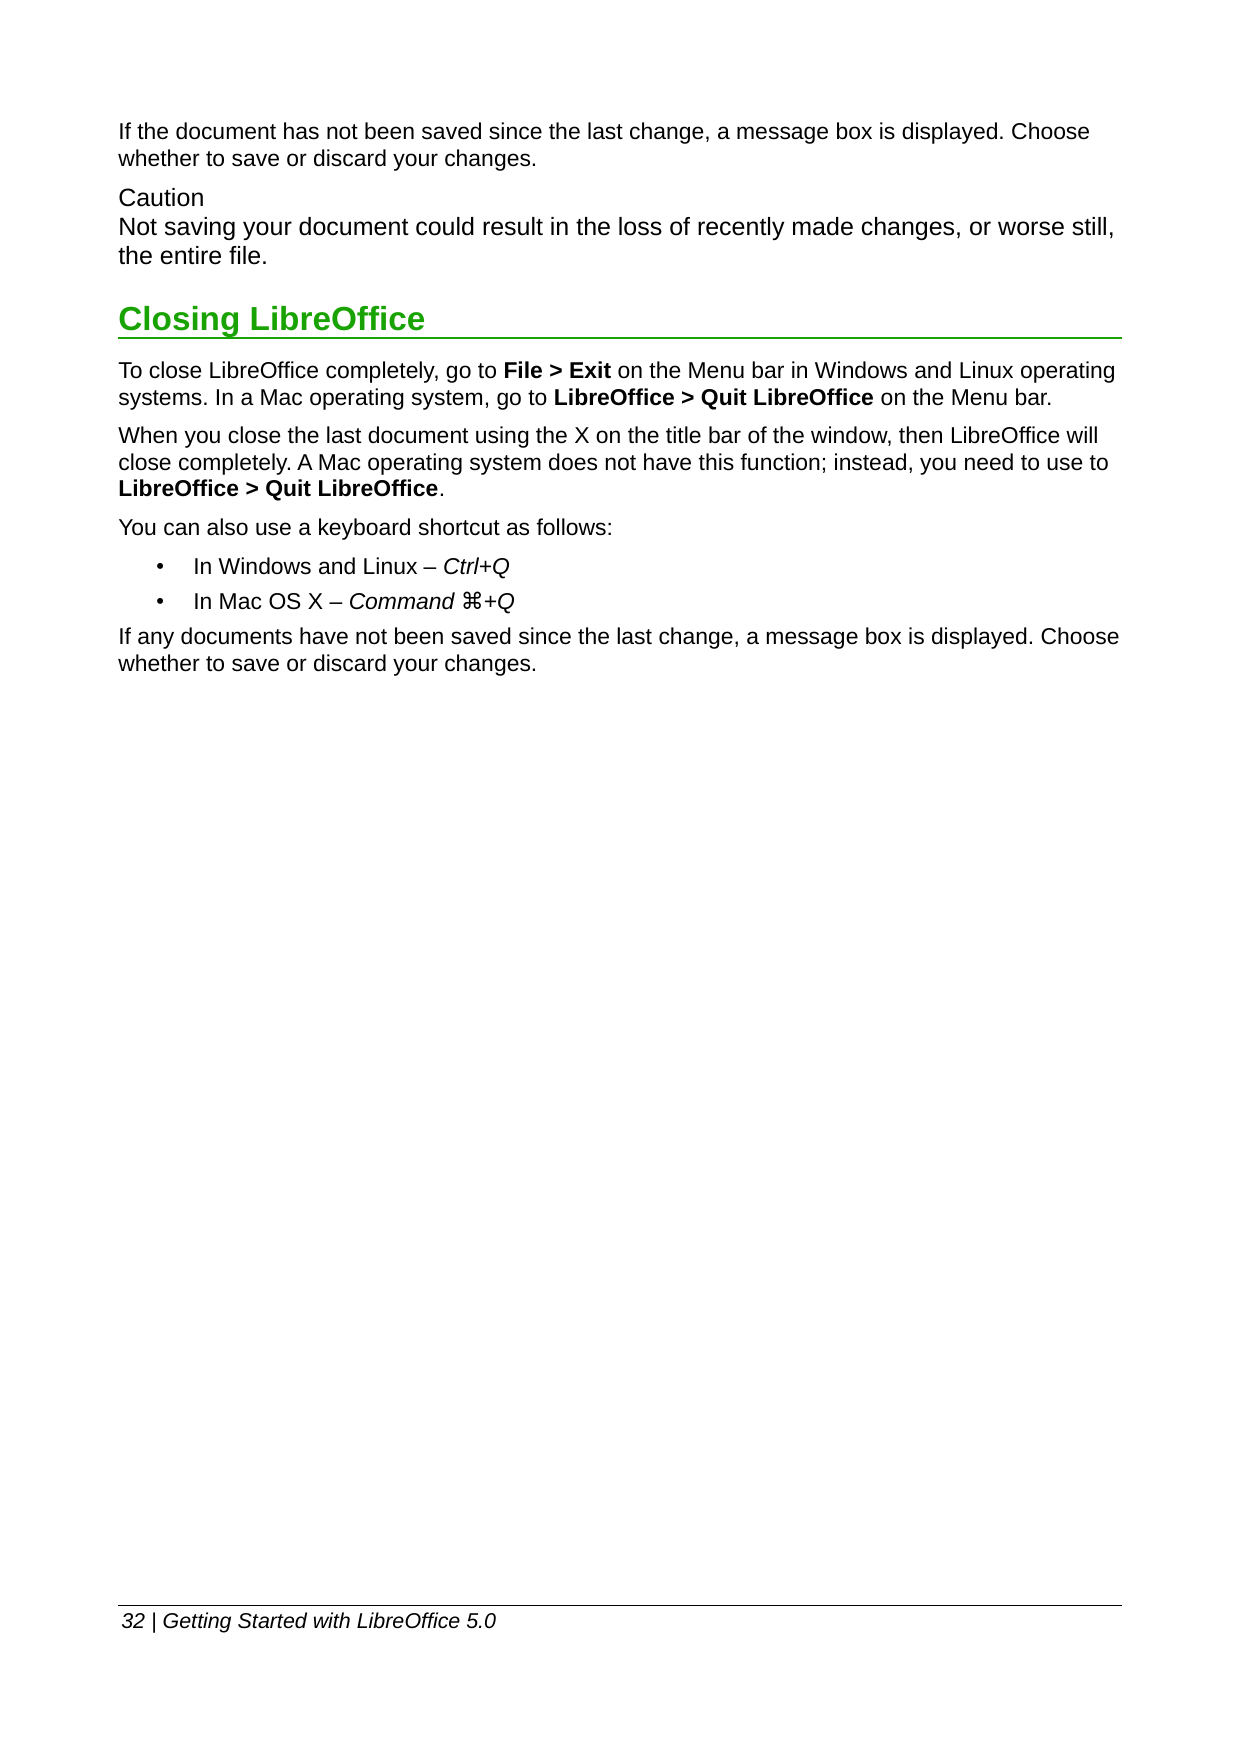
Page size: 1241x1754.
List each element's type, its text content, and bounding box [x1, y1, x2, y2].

text To close LibreOffice completely, go to File > Exit on the Menu bar in Windows and Linux operating systems. In a Mac operating system, go to LibreOffice > Quit LibreOffice on the Menu bar. [118, 357, 1122, 410]
text If the document has not been saved since the last change, a message box is displayed. Choose whether to save or discard your changes. [118, 118, 1122, 171]
text When you close the last document using the X on the title bar of the window, then LibreOffice will close completely. A Mac operating system does not have this function; instead, you need to use to LibreOffice > Quit LibreOffice. [118, 422, 1122, 502]
text If any documents have not been saved since the last change, a message box is displayed. Choose whether to save or discard your changes. [118, 623, 1122, 676]
text You can also use a keyboard shortcut as follows: [118, 514, 1122, 540]
list In Windows and Linux – Ctrl+Q [156, 553, 1122, 579]
text Not saving your document could result in the loss of recently made changes, or worse still, the entire file. [118, 212, 1122, 269]
subtitle Closing LibreOffice [118, 299, 1122, 337]
text Caution [118, 183, 1122, 212]
list In Mac OS X – Command ⌘+Q [156, 588, 1122, 614]
